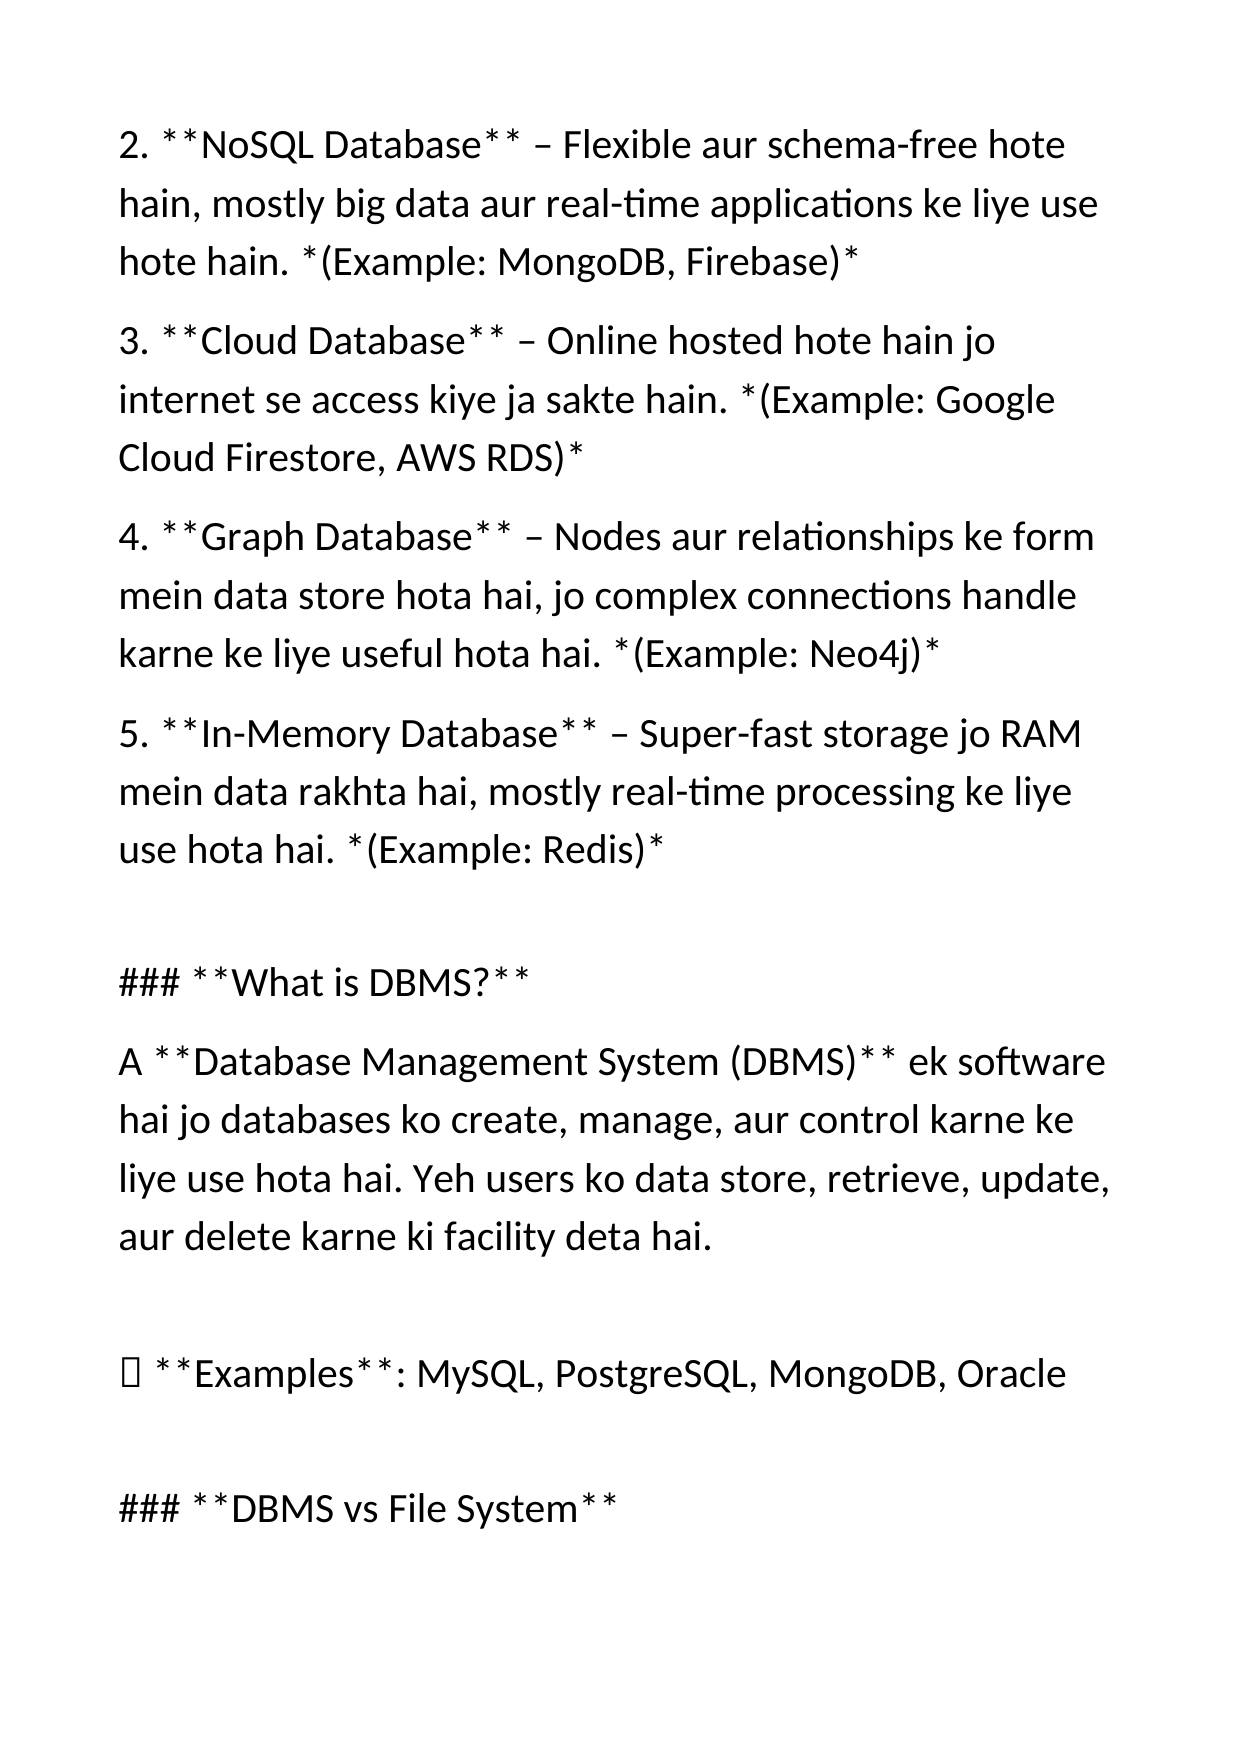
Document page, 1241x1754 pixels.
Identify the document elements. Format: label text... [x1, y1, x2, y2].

text 2. **NoSQL Database** – Flexible aur schema-free hote hain, mostly big data aur real-time applications ke liye use hote hain. *(Example: MongoDB, Firebase)* [118, 118, 1122, 286]
text A **Database Management System (DBMS)** ek software hai jo databases ko create, manage, aur control karne ke liye use hota hai. Yeh users ko data store, retrieve, update, aur delete karne ki facility deta hai. [118, 1035, 1122, 1261]
text 🔹 **Examples**: MySQL, PostgreSQL, MongoDB, Oracle [118, 1343, 1122, 1399]
text 5. **In-Memory Database** – Super-fast storage jo RAM mein data rakhta hai, mostly real-time processing ke liye use hota hai. *(Example: Redis)* [118, 707, 1122, 874]
text ### **What is DBMS?** [118, 956, 1122, 1007]
text 3. **Cloud Database** – Online hosted hote hain jo internet se access kiye ja sakte hain. *(Example: Google Cloud Firestore, AWS RDS)* [118, 314, 1122, 482]
text 4. **Graph Database** – Nodes aur relationships ke form mein data store hota hai, jo complex connections handle karne ke liye useful hota hai. *(Example: Neo4j)* [118, 510, 1122, 678]
text ### **DBMS vs File System** [118, 1482, 1122, 1532]
